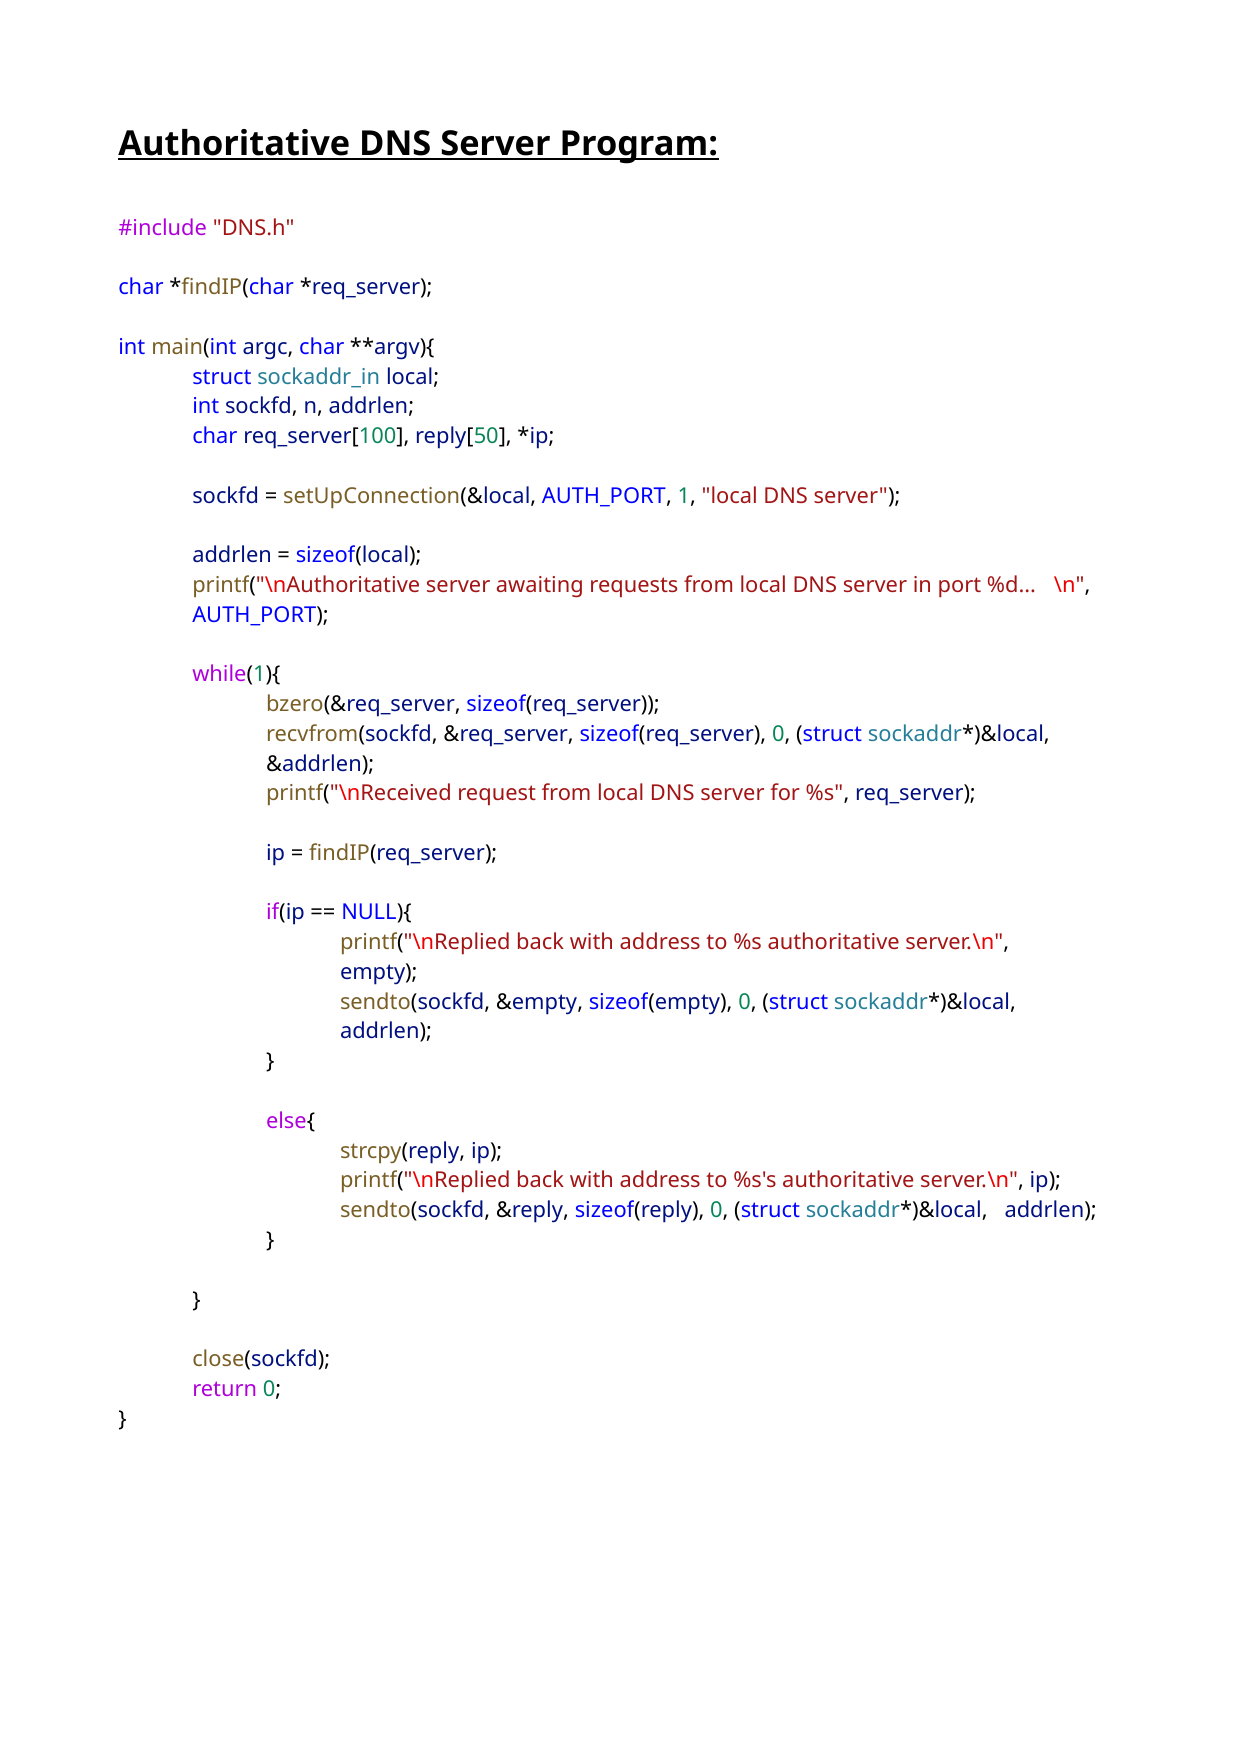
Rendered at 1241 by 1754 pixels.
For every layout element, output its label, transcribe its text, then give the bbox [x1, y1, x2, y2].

text strcpy(reply, ip); [266, 1135, 1122, 1164]
text addrlen = sizeof(local); [192, 539, 1122, 569]
text char *findIP(char *req_server); [118, 271, 1122, 301]
text sockfd = setUpConnection(&local, AUTH_PORT, 1, "local DNS server"); [192, 480, 1122, 509]
text printf("\nReceived request from local DNS server for %s", req_server); [266, 777, 1122, 807]
text sendto(sockfd, &empty, sizeof(empty), 0, (struct sockaddr*)&local, addrlen); [266, 986, 1122, 1045]
text else{ [266, 1105, 1122, 1135]
text printf("\nAuthoritative server awaiting requests from local DNS server in port %d... \n", AUTH_PORT); [192, 569, 1122, 628]
text printf("\nReplied back with address to %s's authoritative server.\n", ip); [266, 1164, 1122, 1194]
text } [118, 1403, 1122, 1432]
text struct sockaddr_in local; [192, 361, 1122, 390]
text int sockfd, n, addrlen; [192, 390, 1122, 420]
text char req_server[100], reply[50], *ip; [192, 420, 1122, 450]
text #include "DNS.h" [118, 212, 1122, 242]
text if(ip == NULL){ [266, 896, 1122, 926]
text bzero(&req_server, sizeof(req_server)); [266, 688, 1122, 718]
text close(sockfd); [192, 1343, 1122, 1373]
text } [266, 1045, 1122, 1075]
text } [192, 1224, 1122, 1254]
text ip = findIP(req_server); [266, 837, 1122, 867]
text int main(int argc, char **argv){ [118, 331, 1122, 361]
text printf("\nReplied back with address to %s authoritative server.\n", empty); [266, 926, 1122, 986]
text sendto(sockfd, &reply, sizeof(reply), 0, (struct sockaddr*)&local, addrlen); [266, 1194, 1122, 1224]
text } [192, 1283, 1122, 1313]
text Authoritative DNS Server Program: [118, 118, 1122, 165]
text while(1){ [192, 658, 1122, 688]
text return 0; [192, 1373, 1122, 1403]
text recvfrom(sockfd, &req_server, sizeof(req_server), 0, (struct sockaddr*)&local, &addrlen); [266, 718, 1122, 777]
